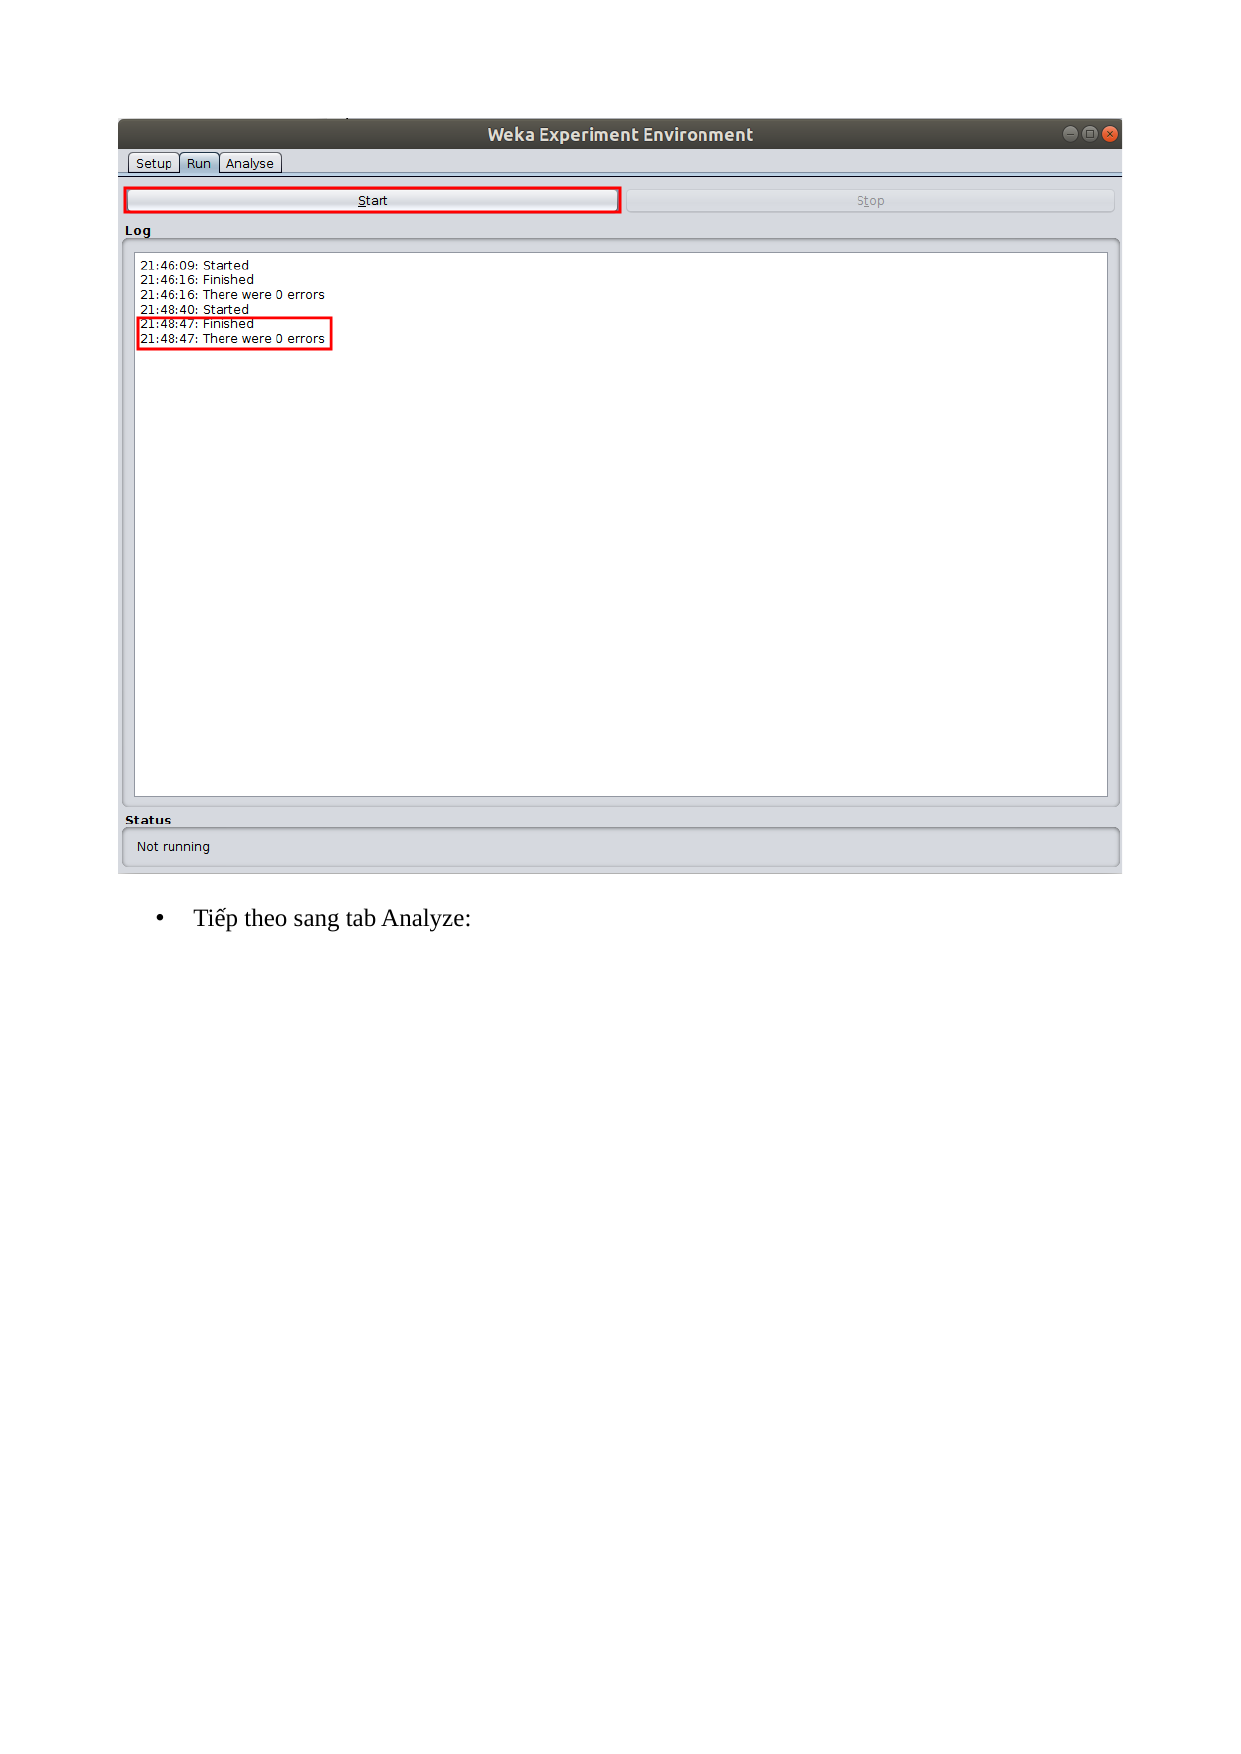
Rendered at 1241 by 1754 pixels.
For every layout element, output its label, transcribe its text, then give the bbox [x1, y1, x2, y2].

picture [118, 118, 1123, 874]
list Tiếp theo sang tab Analyze: [156, 903, 1122, 931]
